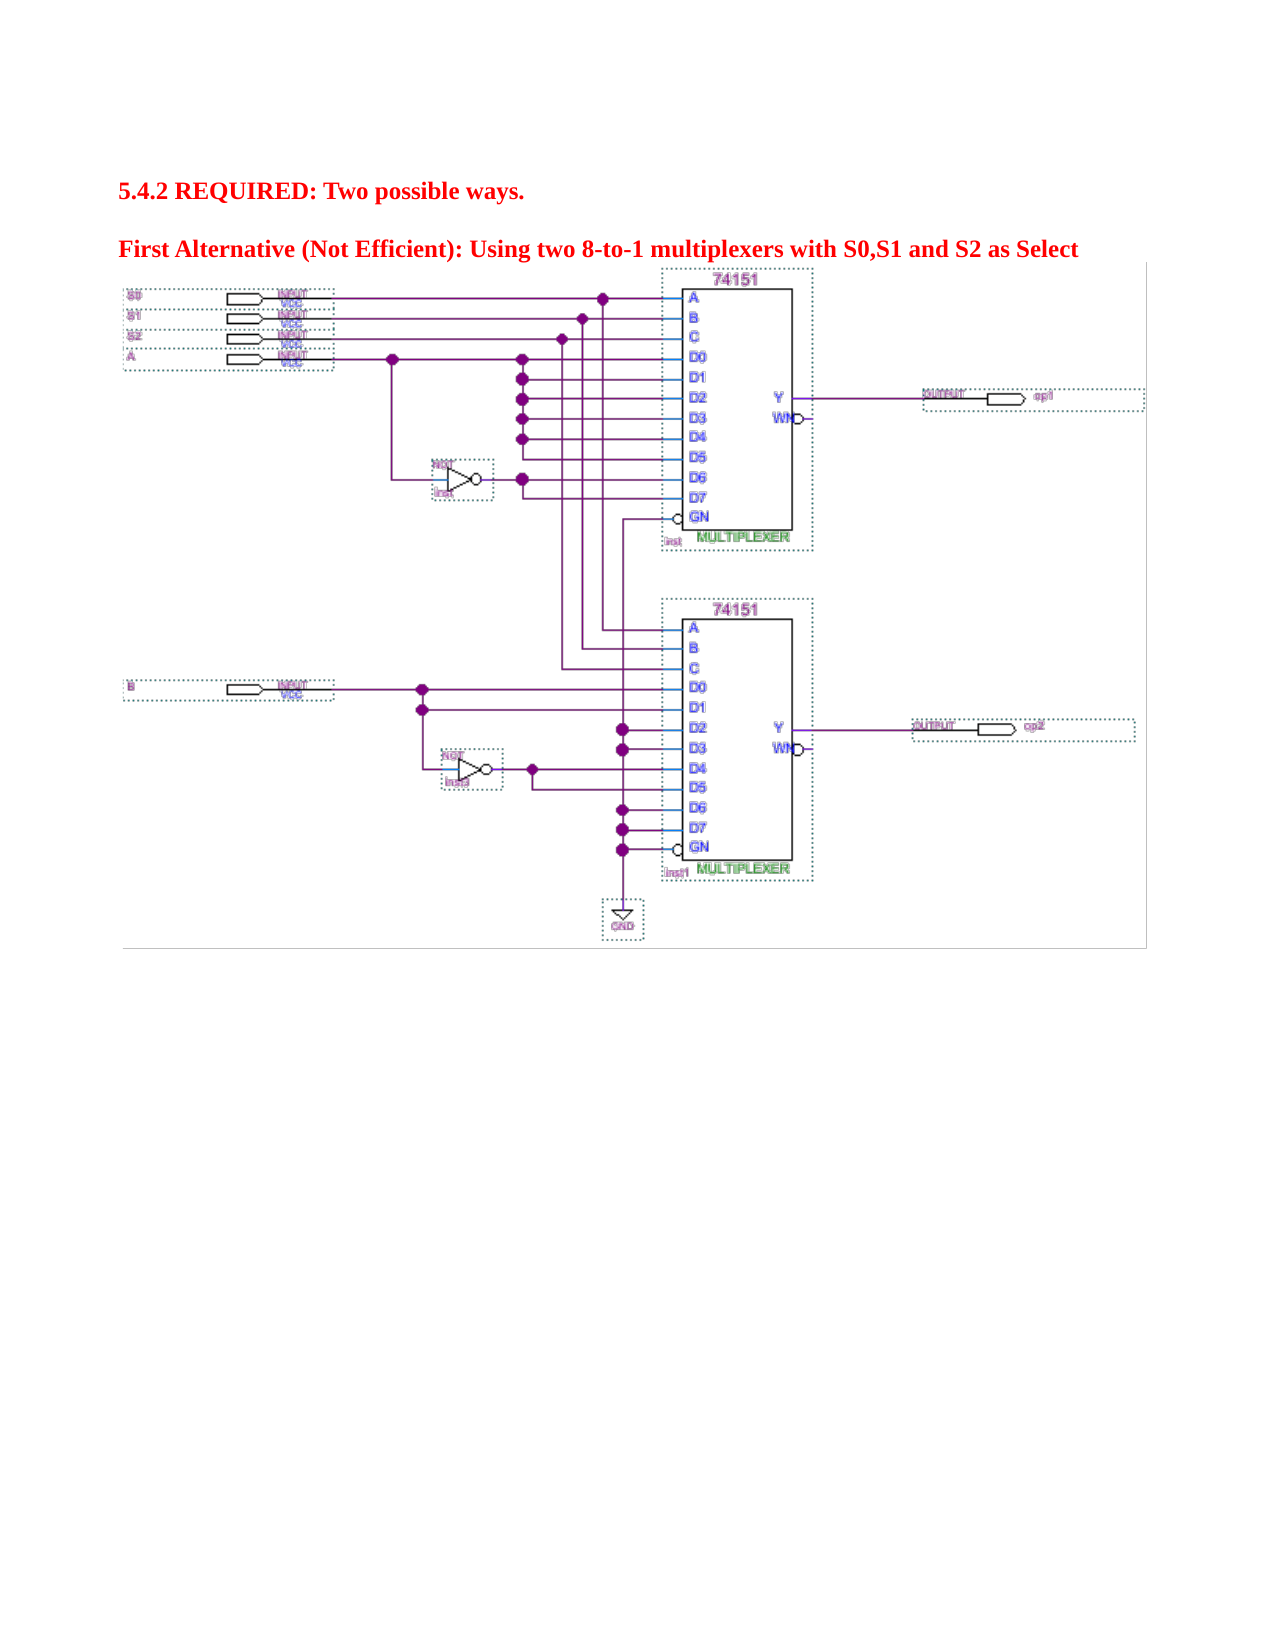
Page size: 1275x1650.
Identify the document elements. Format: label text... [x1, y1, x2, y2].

text First Alternative (Not Efficient): Using two 8-to-1 multiplexers with S0,S1 and S2 as Select [118, 234, 1157, 263]
text 5.4.2 REQUIRED: Two possible ways. [118, 176, 1157, 205]
picture [122, 262, 1153, 952]
